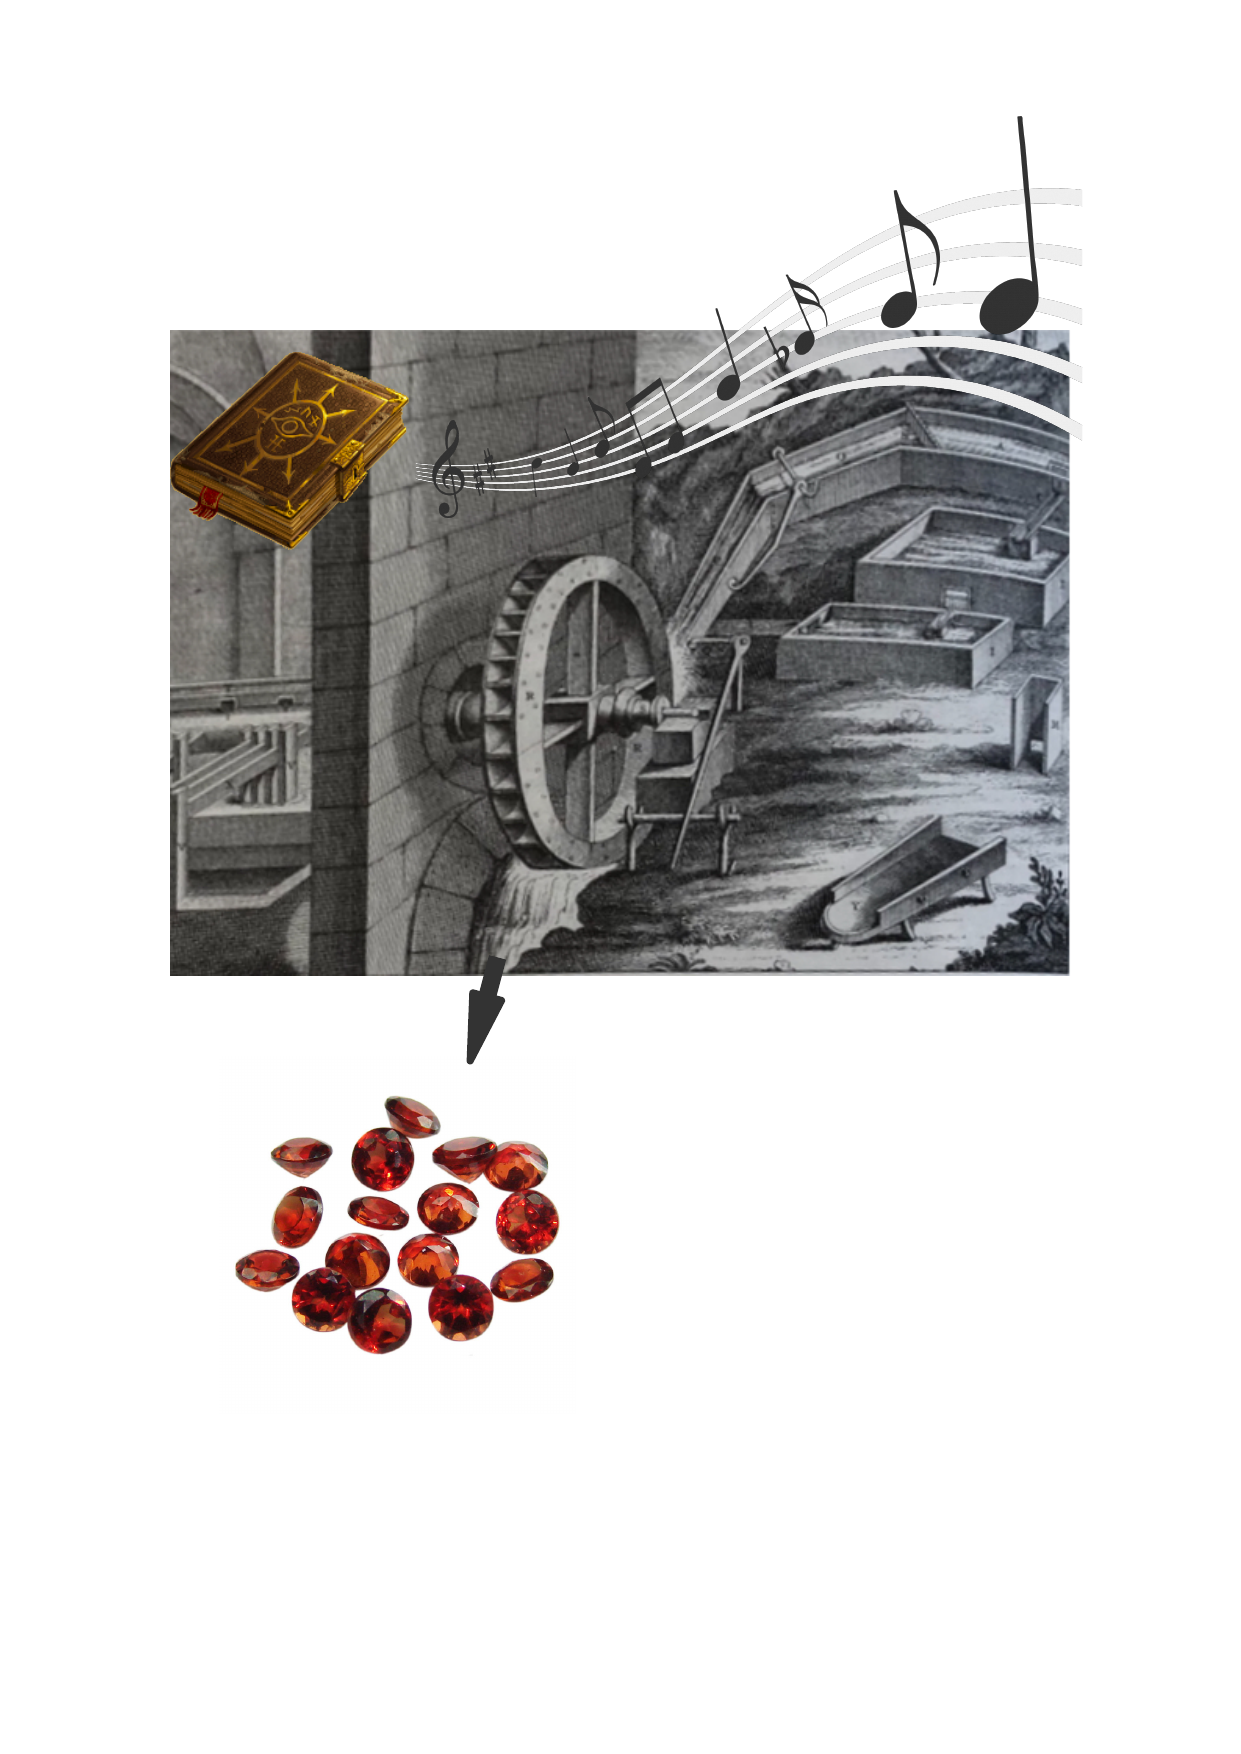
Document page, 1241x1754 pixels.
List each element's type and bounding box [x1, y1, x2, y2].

picture [219, 1056, 576, 1414]
picture [170, 116, 1083, 976]
